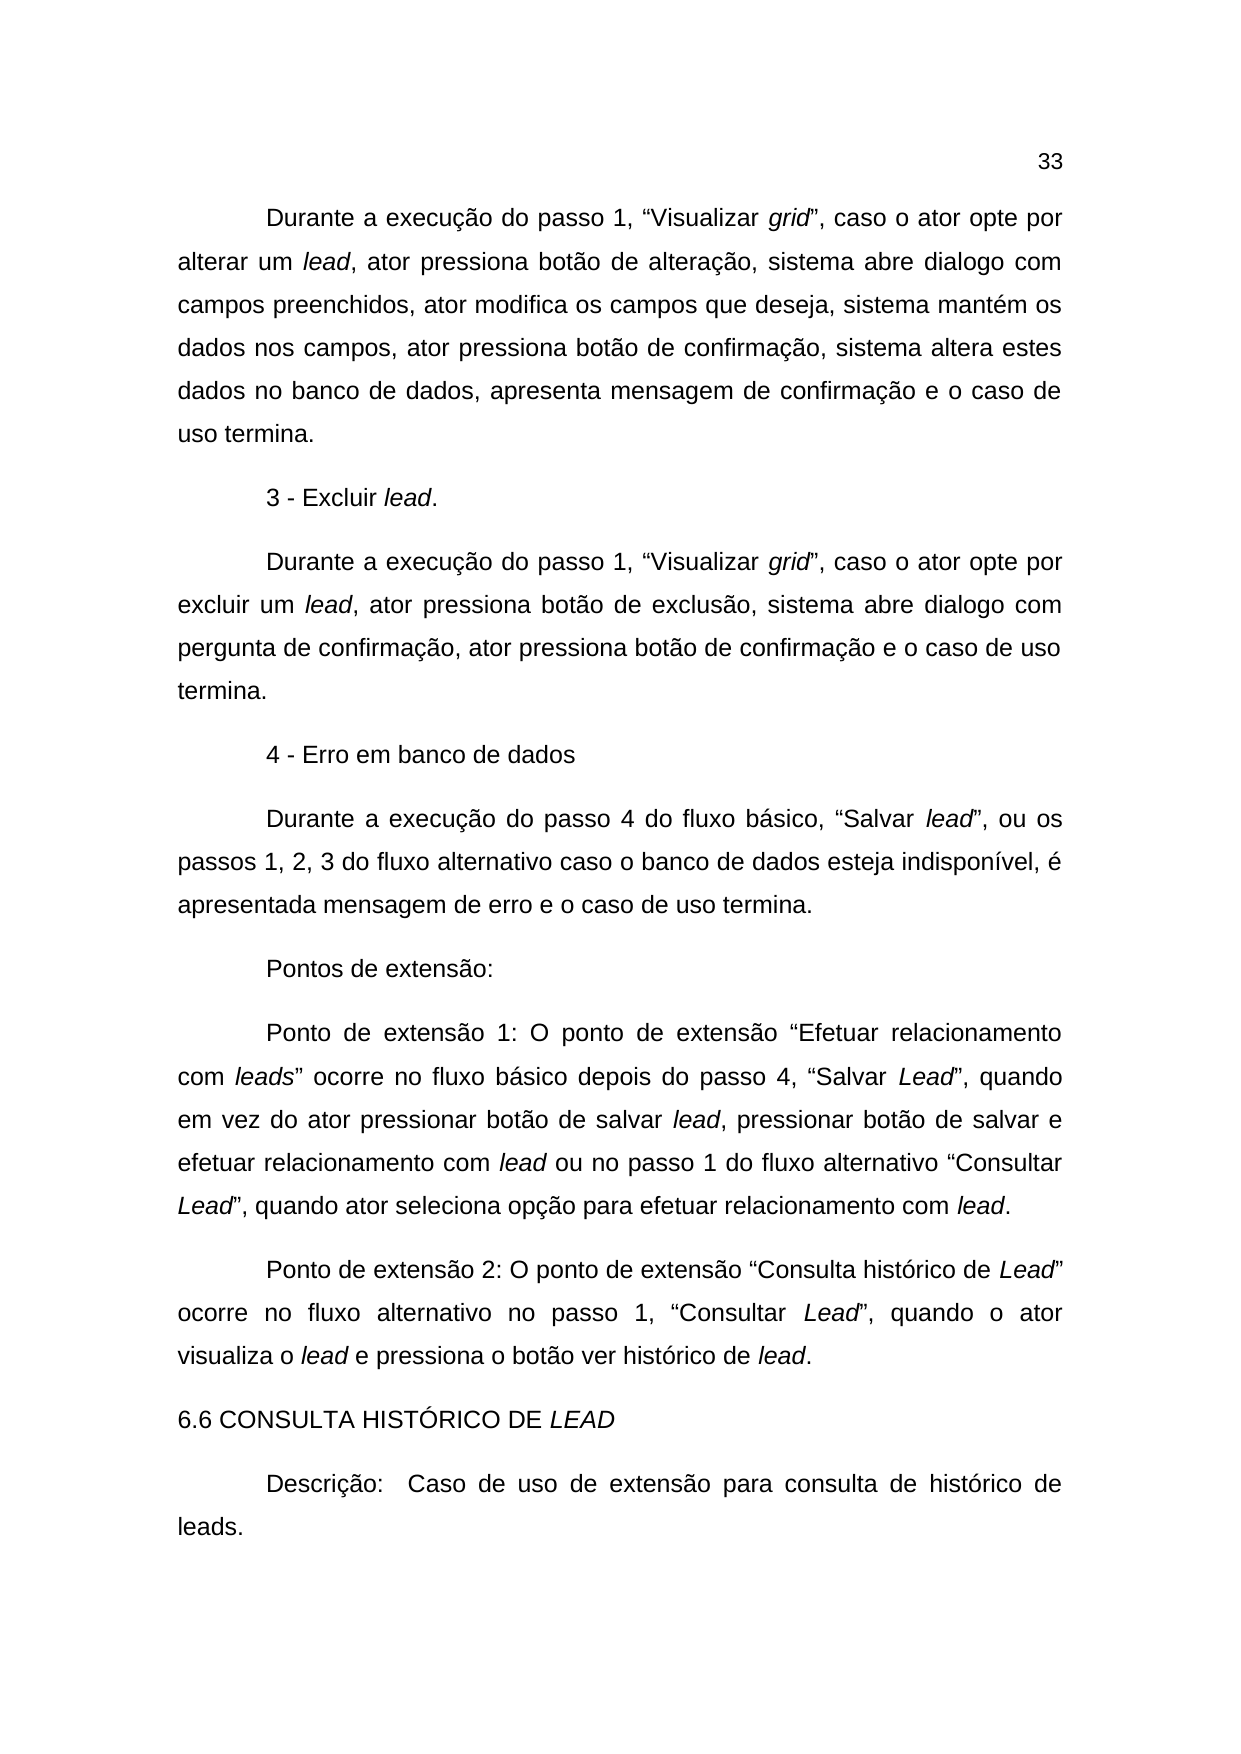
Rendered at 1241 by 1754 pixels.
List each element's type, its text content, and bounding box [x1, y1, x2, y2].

text 4 - Erro em banco de dados [177, 740, 1063, 769]
text Descrição: Caso de uso de extensão para consulta de histórico de leads. [177, 1469, 1063, 1541]
text 6.6 CONSULTA HISTÓRICO DE LEAD [177, 1405, 1063, 1434]
text Durante a execução do passo 1, “Visualizar grid”, caso o ator opte por excluir um lead, ator pressiona botão de exclusão, sistema abre dialogo com pergunta de confirmação, ator pressiona botão de confirmação e o caso de uso termina. [177, 547, 1063, 705]
text Durante a execução do passo 4 do fluxo básico, “Salvar lead”, ou os passos 1, 2, 3 do fluxo alternativo caso o banco de dados esteja indisponível, é apresentada mensagem de erro e o caso de uso termina. [177, 804, 1063, 919]
text 3 - Excluir lead. [177, 483, 1063, 512]
text Durante a execução do passo 1, “Visualizar grid”, caso o ator opte por alterar um lead, ator pressiona botão de alteração, sistema abre dialogo com campos preenchidos, ator modifica os campos que deseja, sistema mantém os dados nos campos, ator pressiona botão de confirmação, sistema altera estes dados no banco de dados, apresenta mensagem de confirmação e o caso de uso termina. [177, 203, 1063, 448]
text Ponto de extensão 1: O ponto de extensão “Efetuar relacionamento com leads” ocorre no fluxo básico depois do passo 4, “Salvar Lead”, quando em vez do ator pressionar botão de salvar lead, pressionar botão de salvar e efetuar relacionamento com lead ou no passo 1 do fluxo alternativo “Consultar Lead”, quando ator seleciona opção para efetuar relacionamento com lead. [177, 1018, 1063, 1220]
text Ponto de extensão 2: O ponto de extensão “Consulta histórico de Lead” ocorre no fluxo alternativo no passo 1, “Consultar Lead”, quando o ator visualiza o lead e pressiona o botão ver histórico de lead. [177, 1255, 1063, 1370]
text Pontos de extensão: [177, 954, 1063, 983]
